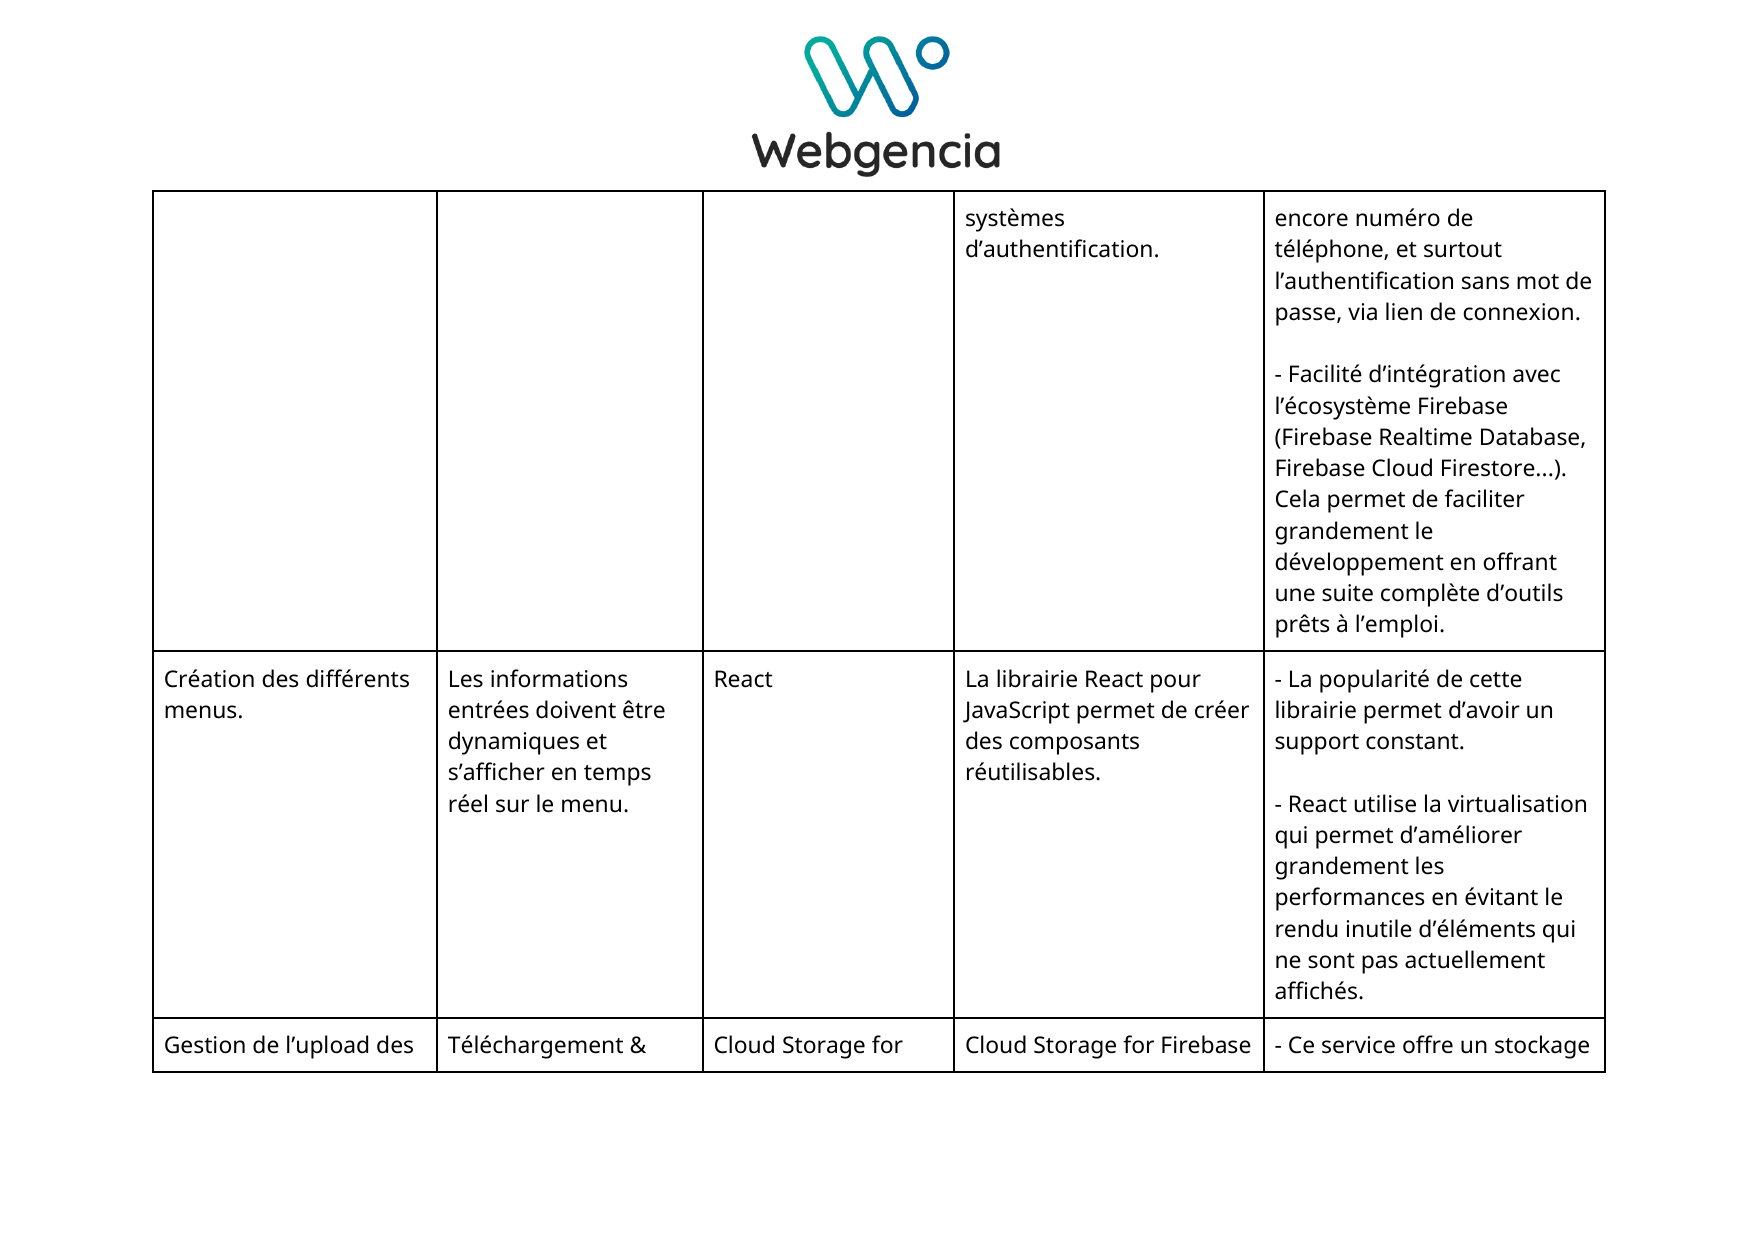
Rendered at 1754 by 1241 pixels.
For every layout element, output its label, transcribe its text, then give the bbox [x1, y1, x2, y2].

table_cell [438, 192, 702, 650]
table_cell Cloud Storage for [704, 1019, 953, 1071]
table_cell Gestion de l’upload des [154, 1019, 436, 1071]
picture [710, 23, 1043, 190]
table_cell [704, 192, 953, 650]
table_cell [154, 192, 436, 650]
table_cell Cloud Storage for Firebase [955, 1019, 1263, 1071]
table_cell La librairie React pour JavaScript permet de créer des composants réutilisables. [955, 652, 1263, 1017]
table_cell Les informations entrées doivent être dynamiques et s’afficher en temps réel sur le menu. [438, 652, 702, 1017]
table_cell Téléchargement & [438, 1019, 702, 1071]
table_cell React [704, 652, 953, 1017]
table_cell - Ce service offre un stockage [1265, 1019, 1604, 1071]
table_cell Création des différents menus. [154, 652, 436, 1017]
table_cell - La popularité de cette librairie permet d’avoir un support constant. - React utilise la virtualisation qui permet d’améliorer grandement les performances en évitant le rendu inutile d’éléments qui ne sont pas actuellement affichés. [1265, 652, 1604, 1017]
table_cell encore numéro de téléphone, et surtout l’authentification sans mot de passe, via lien de connexion. - Facilité d’intégration avec l’écosystème Firebase (Firebase Realtime Database, Firebase Cloud Firestore...). Cela permet de faciliter grandement le développement en offrant une suite complète d’outils prêts à l’emploi. [1265, 192, 1604, 650]
table_cell systèmes d’authentification. [955, 192, 1263, 650]
